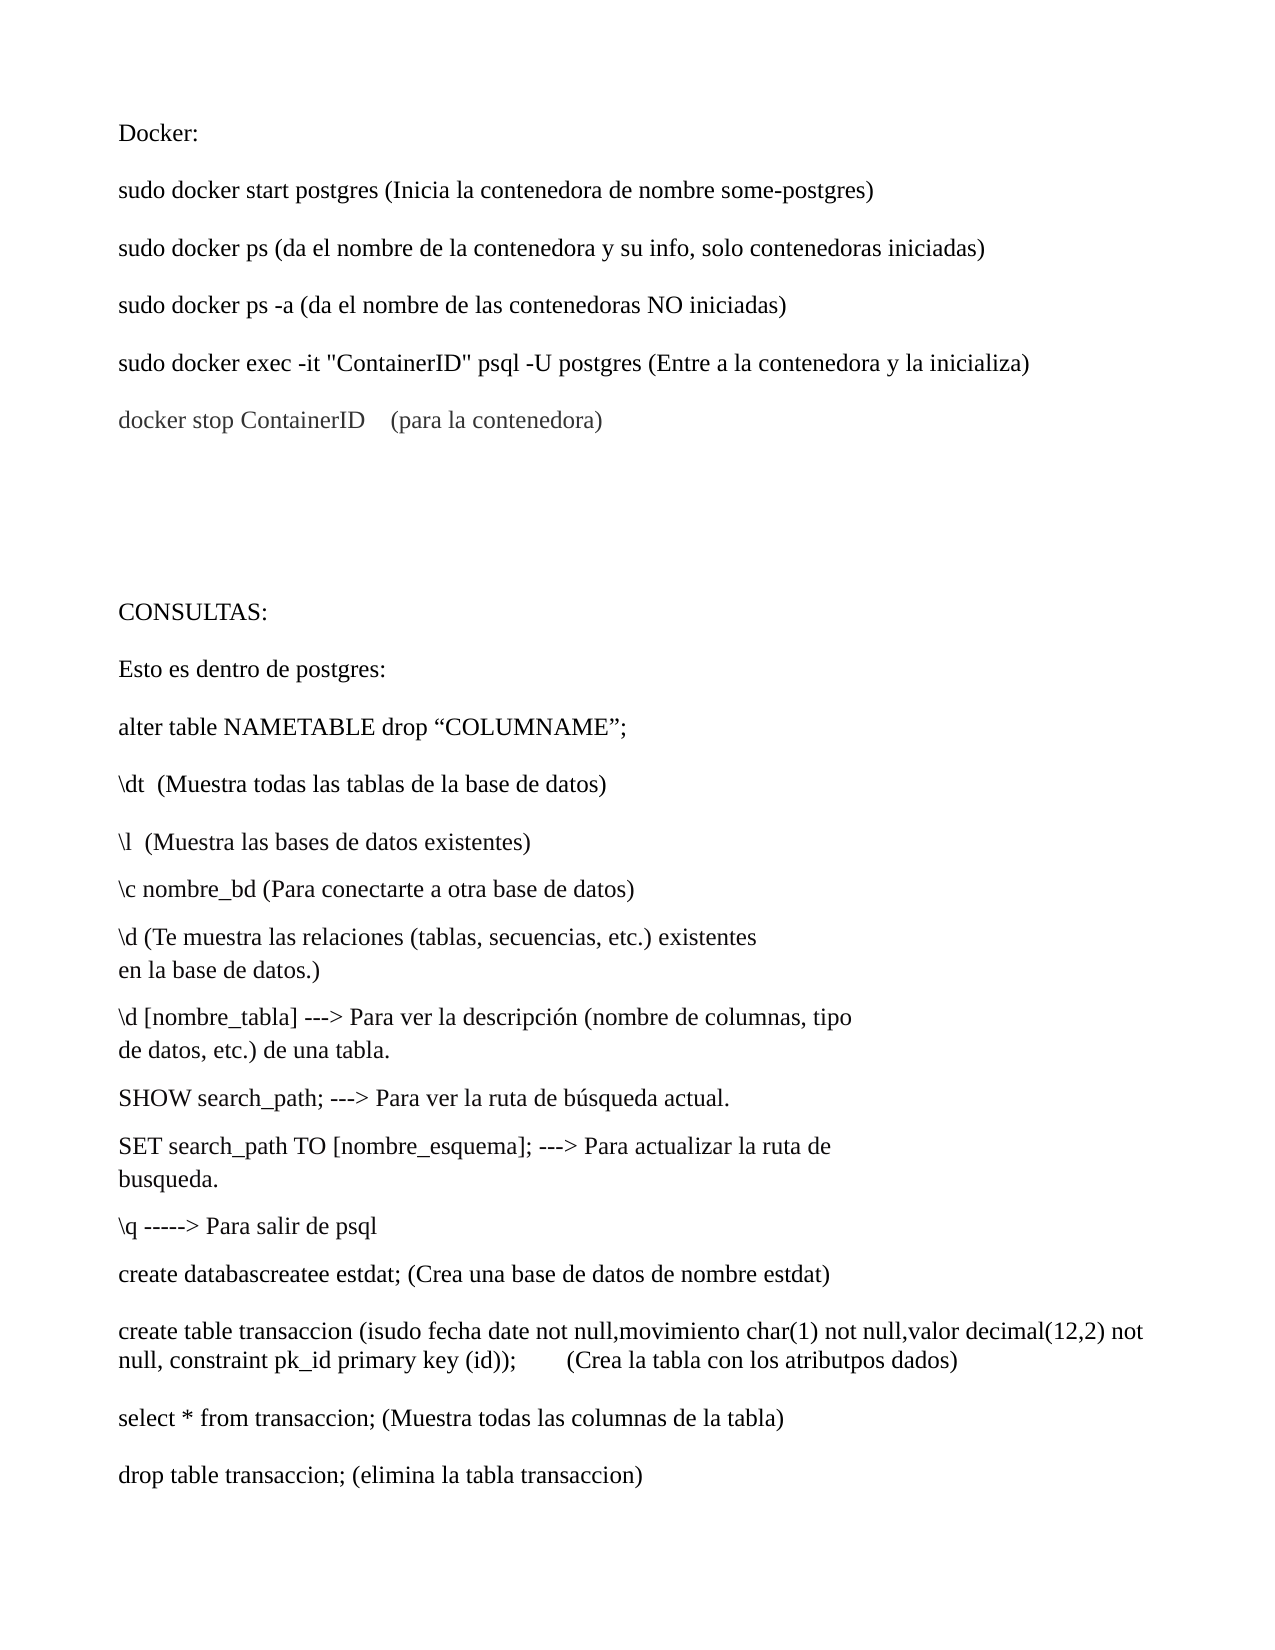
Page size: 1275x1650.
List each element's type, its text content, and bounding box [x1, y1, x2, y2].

text \dt (Muestra todas las tablas de la base de datos) [118, 769, 1157, 798]
text sudo docker ps -a (da el nombre de las contenedoras NO iniciadas) [118, 291, 1157, 319]
text Esto es dentro de postgres: [118, 654, 1157, 683]
text \d [nombre_tabla] ---> Para ver la descripción (nombre de columnas, tipo de datos, etc.) de una tabla. [118, 1002, 1157, 1064]
text sudo docker start postgres (Inicia la contenedora de nombre some-postgres) [118, 176, 1157, 204]
text SHOW search_path; ---> Para ver la ruta de búsqueda actual. [118, 1083, 1157, 1112]
text \l (Muestra las bases de datos existentes) [118, 827, 1157, 855]
text select * from transaccion; (Muestra todas las columnas de la tabla) [118, 1403, 1157, 1431]
text sudo docker ps (da el nombre de la contenedora y su info, solo contenedoras iniciadas) [118, 233, 1157, 262]
text \d (Te muestra las relaciones (tablas, secuencias, etc.) existentes en la base de datos.) [118, 922, 1157, 984]
text drop table transaccion; (elimina la tabla transaccion) [118, 1460, 1157, 1489]
text \c nombre_bd (Para conectarte a otra base de datos) [118, 874, 1157, 903]
text \q -----> Para salir de psql [118, 1211, 1157, 1240]
text docker stop ContainerID (para la contenedora) [118, 406, 1157, 434]
text SET search_path TO [nombre_esquema]; ---> Para actualizar la ruta de busqueda. [118, 1131, 1157, 1192]
text CONSULTAS: [118, 597, 1157, 625]
text sudo docker exec -it "ContainerID" psql -U postgres (Entre a la contenedora y la inicializa) [118, 348, 1157, 377]
text create table transaccion (isudo fecha date not null,movimiento char(1) not null,valor decimal(12,2) not null, constraint pk_id primary key (id)); (Crea la tabla con los atributpos dados) [118, 1316, 1157, 1374]
text alter table NAMETABLE drop “COLUMNAME”; [118, 712, 1157, 740]
